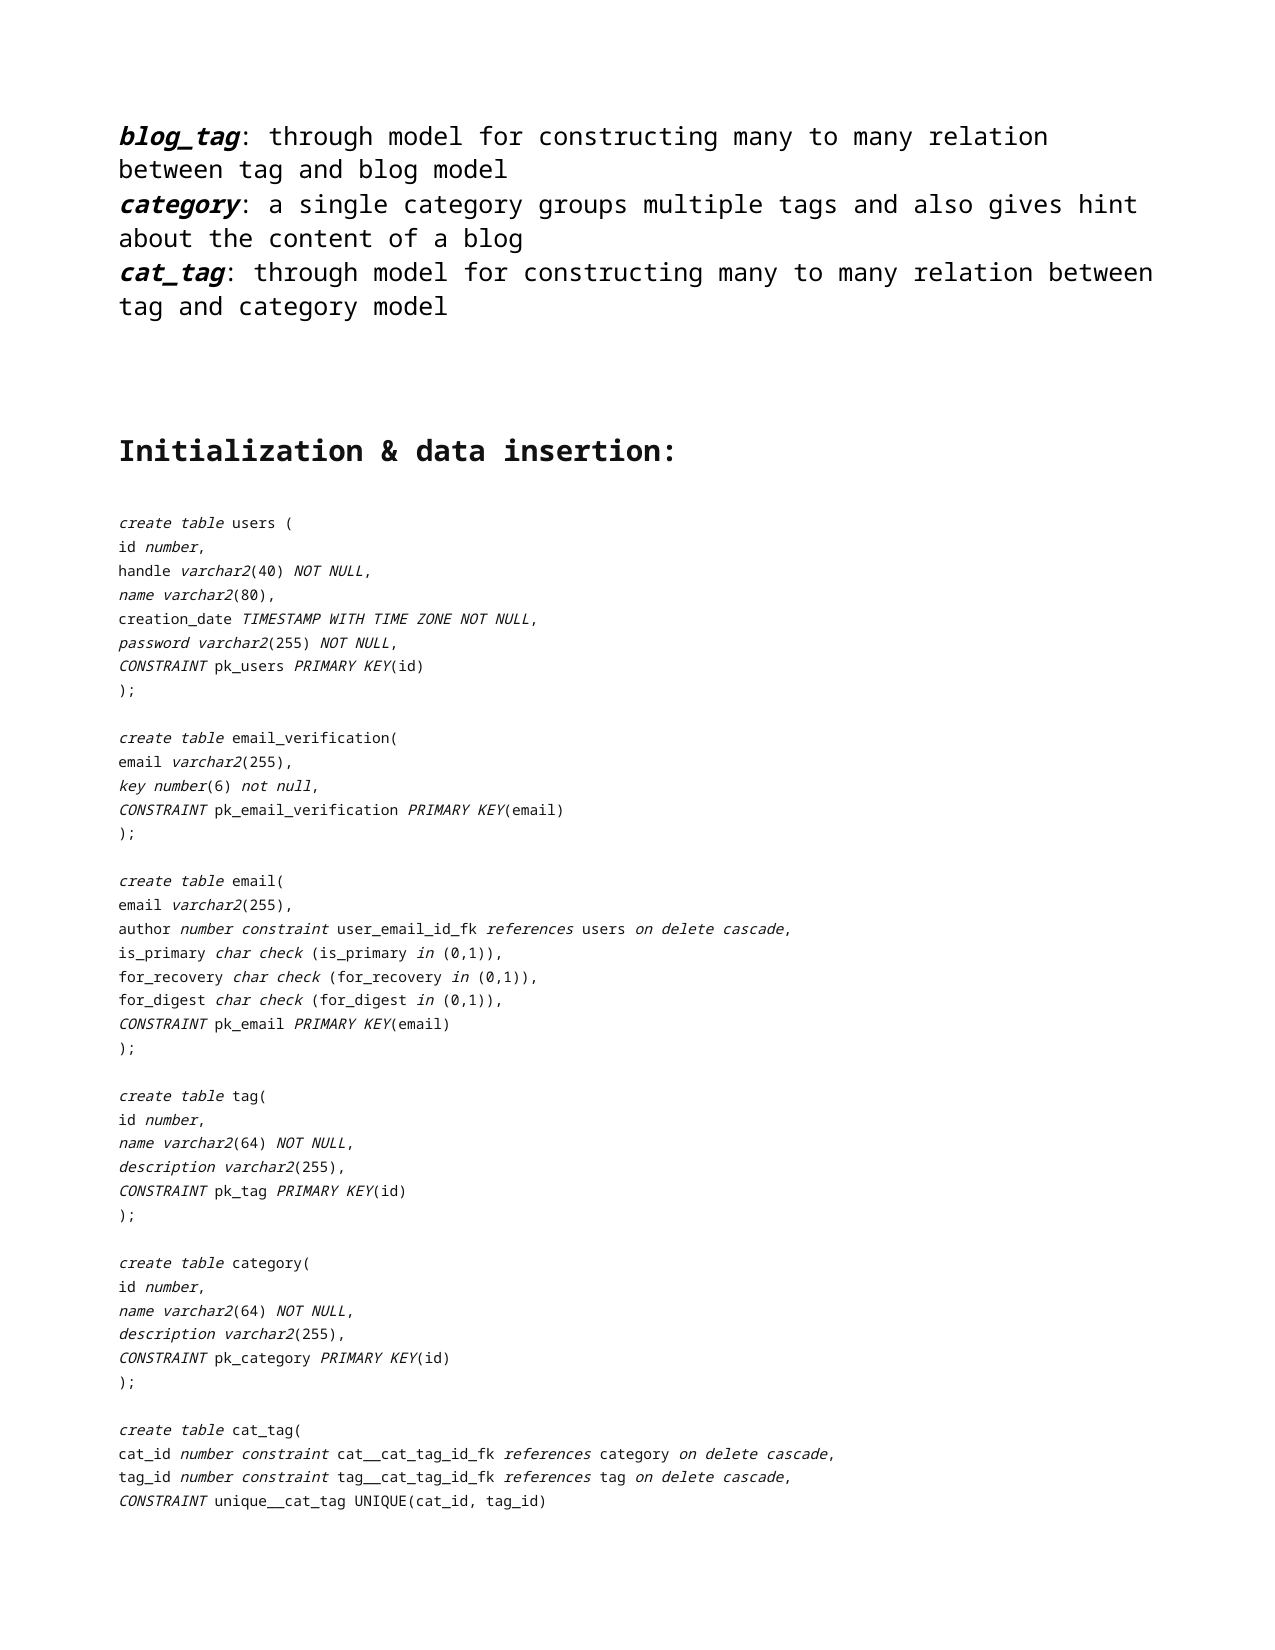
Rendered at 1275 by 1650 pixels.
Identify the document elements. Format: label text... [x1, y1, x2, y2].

text id number, [118, 533, 1157, 557]
text CONSTRAINT pk_tag PRIMARY KEY(id) [118, 1178, 1157, 1201]
text category: a single category groups multiple tags and also gives hint about the content of a blog [118, 186, 1157, 254]
text cat_id number constraint cat__cat_tag_id_fk references category on delete cascade, [118, 1440, 1157, 1464]
text create table cat_tag( [118, 1416, 1157, 1440]
text id number, [118, 1106, 1157, 1130]
text id number, [118, 1273, 1157, 1297]
text description varchar2(255), [118, 1321, 1157, 1344]
text CONSTRAINT pk_category PRIMARY KEY(id) [118, 1344, 1157, 1368]
text name varchar2(64) NOT NULL, [118, 1297, 1157, 1321]
text email varchar2(255), [118, 891, 1157, 915]
text email varchar2(255), [118, 748, 1157, 772]
text description varchar2(255), [118, 1154, 1157, 1178]
text ); [118, 1201, 1157, 1225]
text ); [118, 820, 1157, 844]
text tag_id number constraint tag__cat_tag_id_fk references tag on delete cascade, [118, 1464, 1157, 1488]
text CONSTRAINT pk_email_verification PRIMARY KEY(email) [118, 796, 1157, 820]
text cat_tag: through model for constructing many to many relation between tag and category model [118, 254, 1157, 322]
text ); [118, 1034, 1157, 1058]
text create table tag( [118, 1082, 1157, 1106]
text CONSTRAINT pk_email PRIMARY KEY(email) [118, 1011, 1157, 1034]
text password varchar2(255) NOT NULL, [118, 629, 1157, 653]
text CONSTRAINT pk_users PRIMARY KEY(id) [118, 653, 1157, 677]
text CONSTRAINT unique__cat_tag UNIQUE(cat_id, tag_id) [118, 1488, 1157, 1512]
text name varchar2(80), [118, 581, 1157, 605]
text name varchar2(64) NOT NULL, [118, 1130, 1157, 1154]
text create table users ( [118, 510, 1157, 533]
text for_digest char check (for_digest in (0,1)), [118, 987, 1157, 1011]
text handle varchar2(40) NOT NULL, [118, 557, 1157, 581]
text create table email_verification( [118, 724, 1157, 748]
text ); [118, 677, 1157, 701]
text author number constraint user_email_id_fk references users on delete cascade, [118, 915, 1157, 939]
text Initialization & data insertion: [118, 430, 1157, 470]
text blog_tag: through model for constructing many to many relation between tag and blog model [118, 118, 1157, 186]
text is_primary char check (is_primary in (0,1)), [118, 939, 1157, 963]
text create table email( [118, 867, 1157, 891]
text ); [118, 1368, 1157, 1392]
text creation_date TIMESTAMP WITH TIME ZONE NOT NULL, [118, 605, 1157, 629]
text key number(6) not null, [118, 772, 1157, 796]
text for_recovery char check (for_recovery in (0,1)), [118, 963, 1157, 987]
text create table category( [118, 1249, 1157, 1273]
